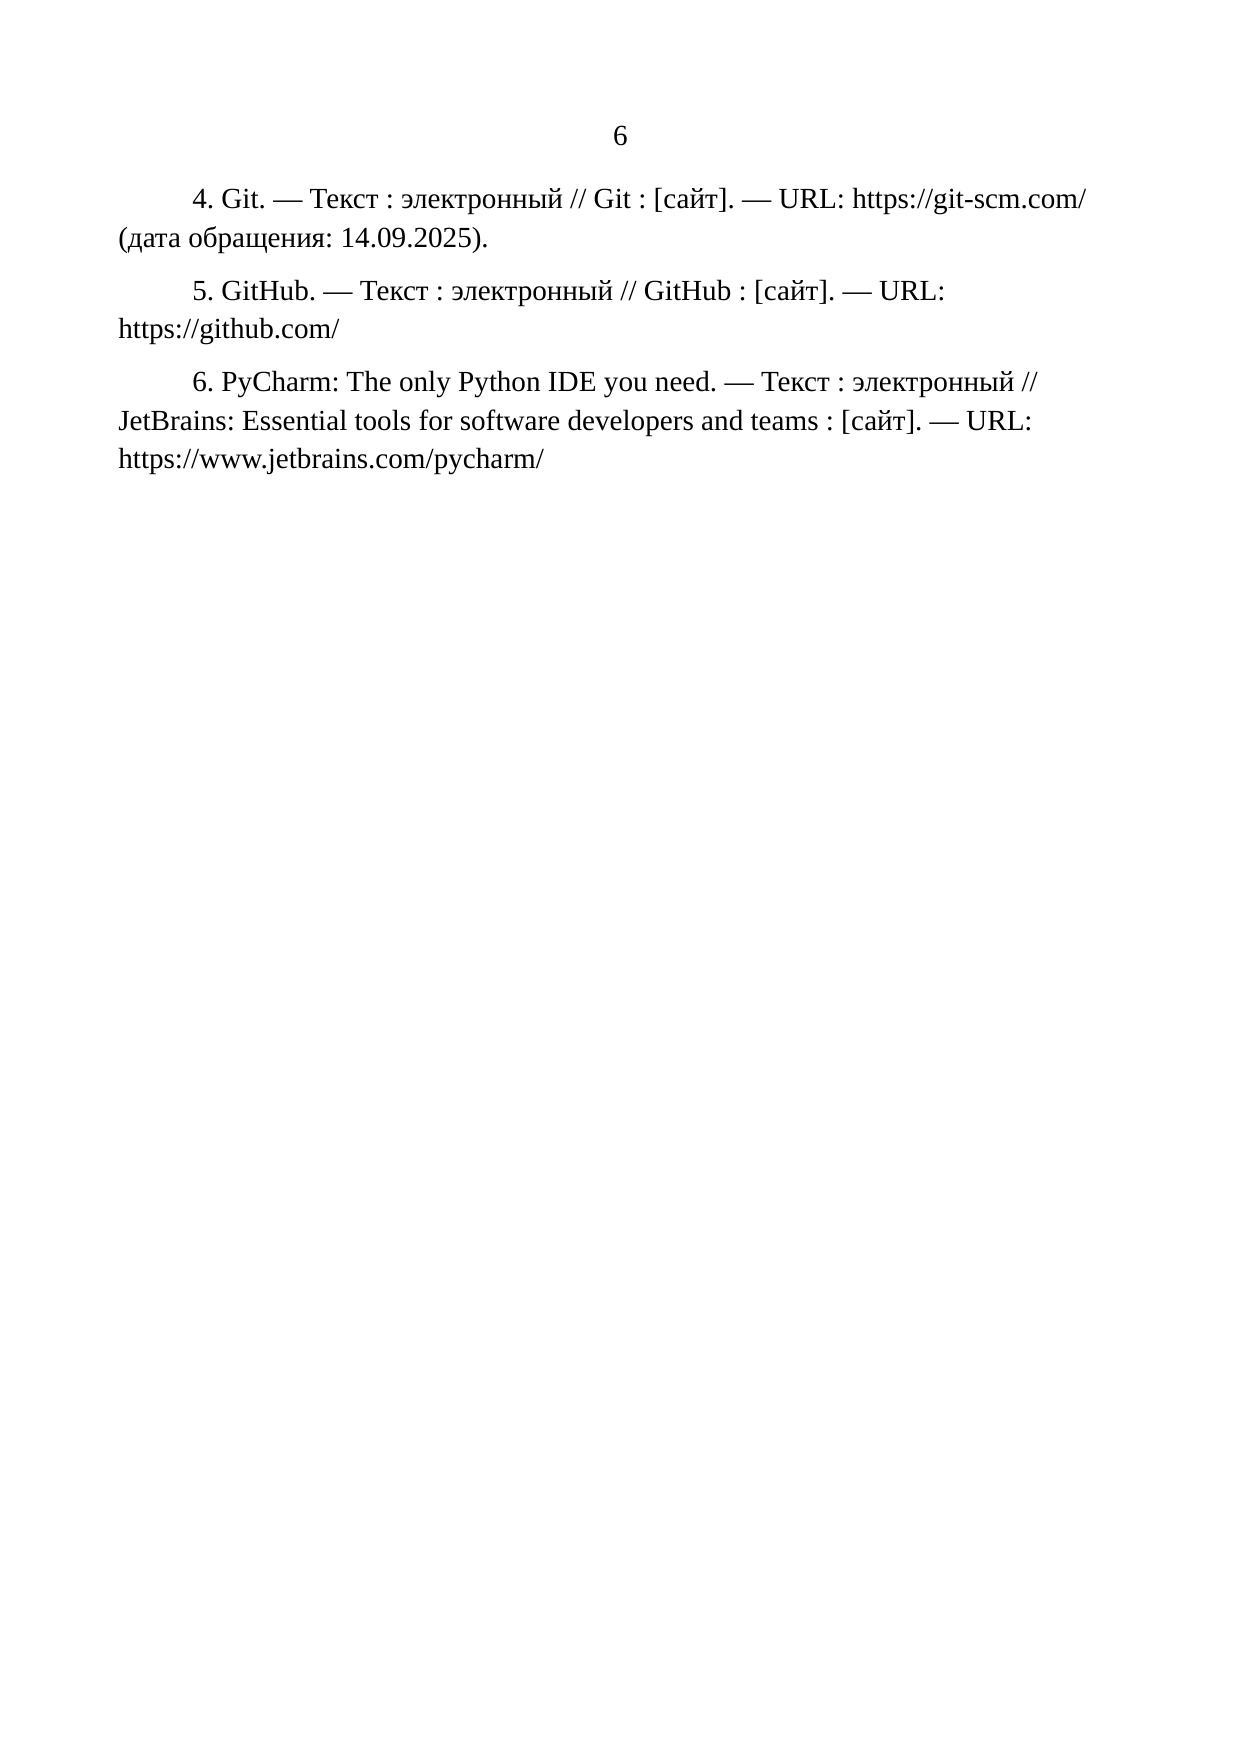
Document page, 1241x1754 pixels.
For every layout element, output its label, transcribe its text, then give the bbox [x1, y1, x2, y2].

list PyCharm: The only Python IDE you need. — Текст : электронный // JetBrains: Essential tools for software developers and teams : [сайт]. — URL: https://www.jetbrains.com/pycharm/ [118, 364, 1122, 475]
list Git. — Текст : электронный // Git : [сайт]. — URL: https://git-scm.com/ (дата обращения: 14.09.2025). [118, 181, 1122, 253]
list GitHub. — Текст : электронный // GitHub : [сайт]. — URL: https://github.com/ [118, 273, 1122, 345]
